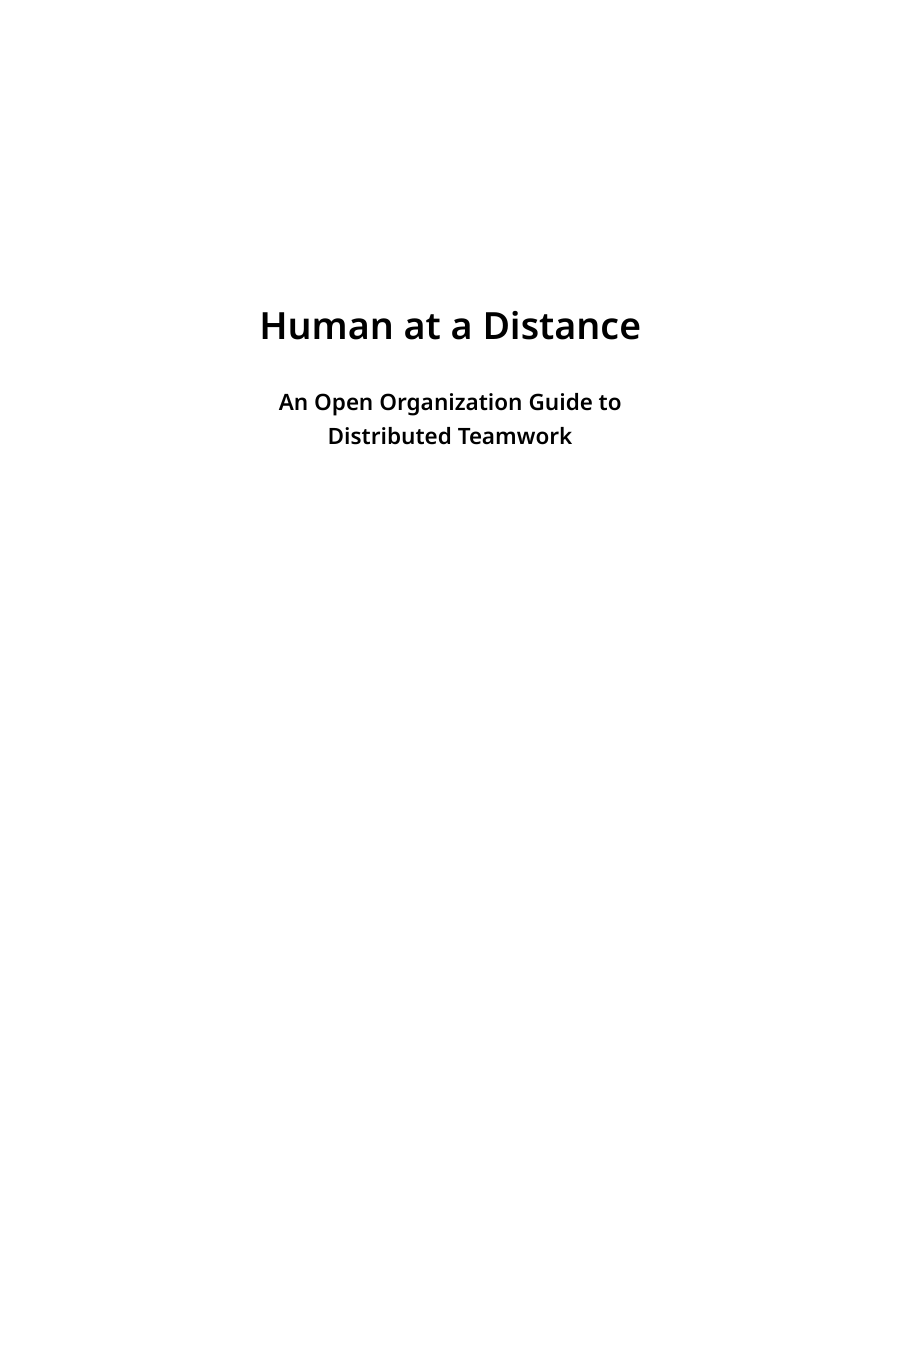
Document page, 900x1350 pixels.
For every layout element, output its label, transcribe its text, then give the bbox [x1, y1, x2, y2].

subtitle An Open Organization Guide to Distributed Teamwork [127, 386, 772, 451]
title Human at a Distance [127, 302, 772, 348]
